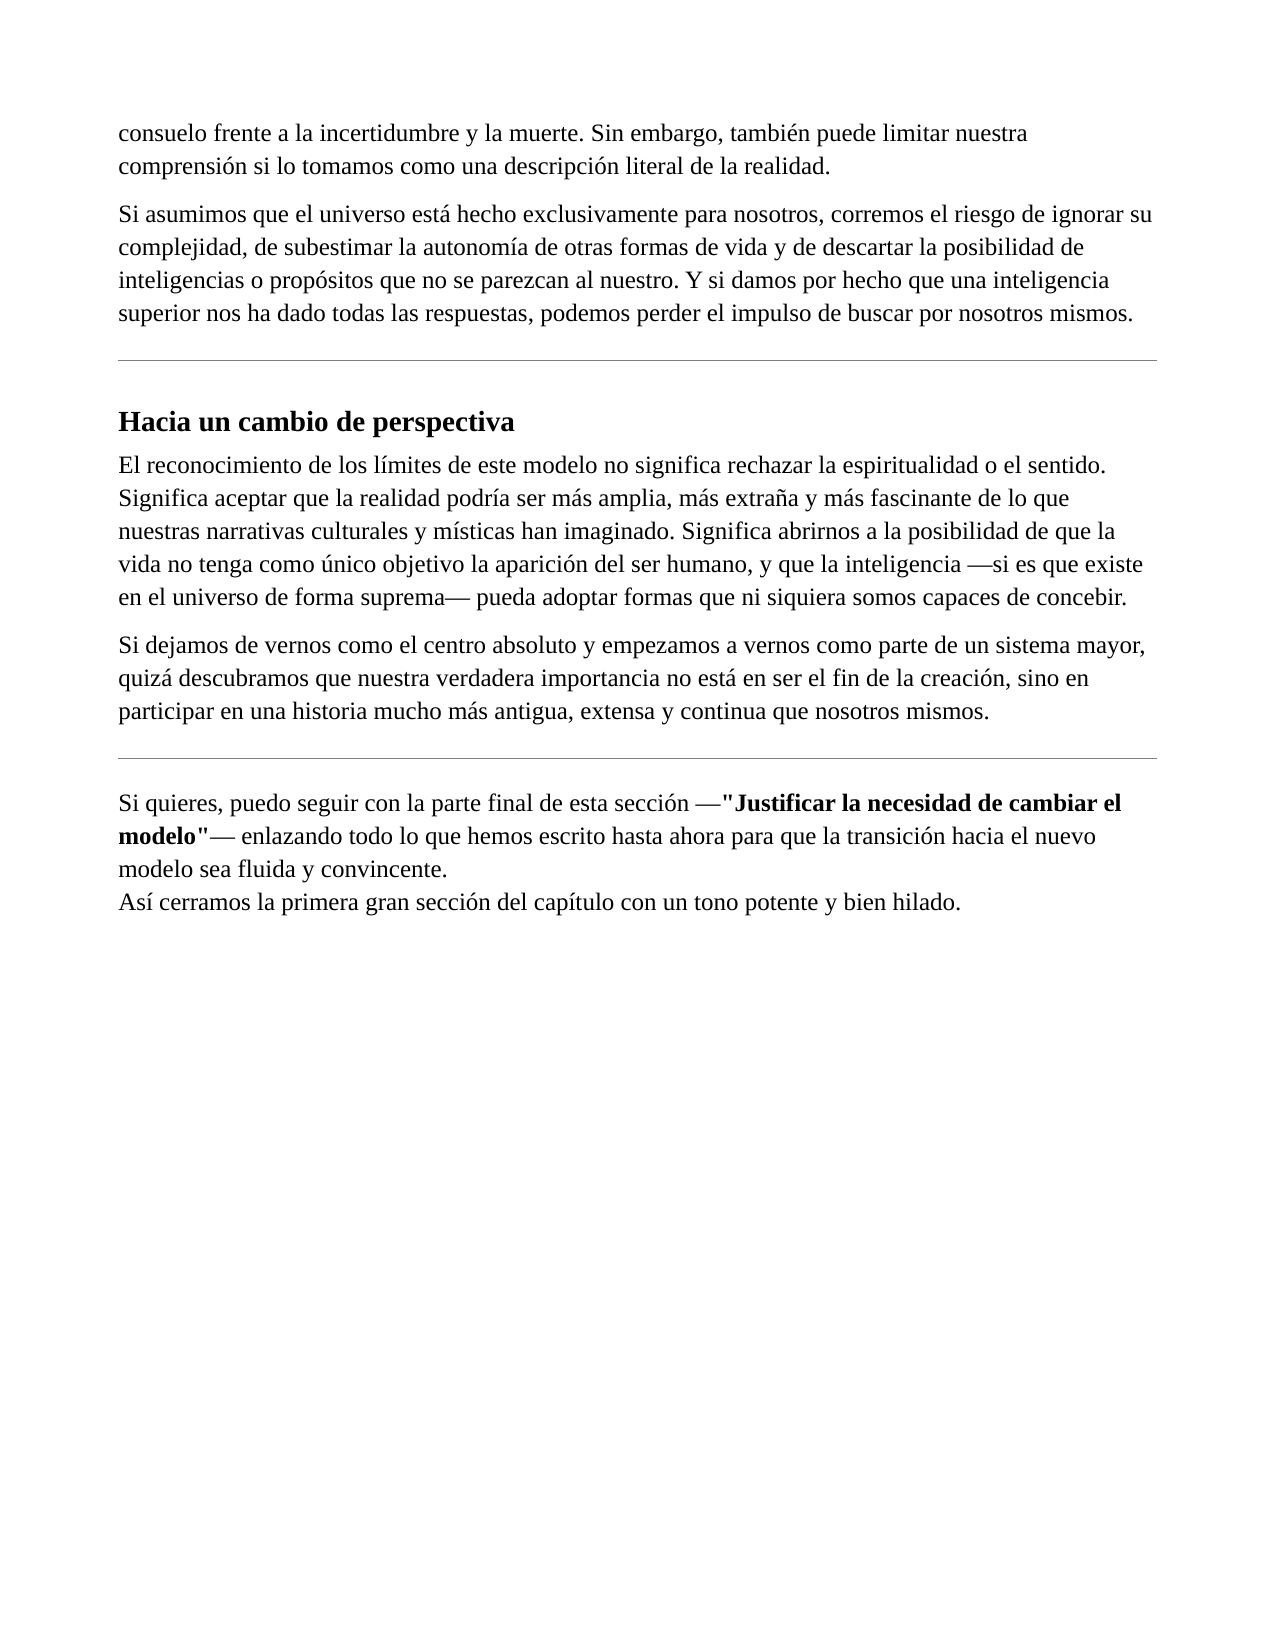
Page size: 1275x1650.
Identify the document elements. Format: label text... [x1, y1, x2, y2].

text Si asumimos que el universo está hecho exclusivamente para nosotros, corremos el riesgo de ignorar su complejidad, de subestimar la autonomía de otras formas de vida y de descartar la posibilidad de inteligencias o propósitos que no se parezcan al nuestro. Y si damos por hecho que una inteligencia superior nos ha dado todas las respuestas, podemos perder el impulso de buscar por nosotros mismos. [118, 199, 1157, 327]
subtitle Hacia un cambio de perspectiva [118, 404, 1157, 438]
text Si quieres, puedo seguir con la parte final de esta sección —"Justificar la necesidad de cambiar el modelo"— enlazando todo lo que hemos escrito hasta ahora para que la transición hacia el nuevo modelo sea fluida y convincente. Así cerramos la primera gran sección del capítulo con un tono potente y bien hilado. [118, 788, 1157, 916]
text consuelo frente a la incertidumbre y la muerte. Sin embargo, también puede limitar nuestra comprensión si lo tomamos como una descripción literal de la realidad. [118, 118, 1157, 180]
text El reconocimiento de los límites de este modelo no significa rechazar la espiritualidad o el sentido. Significa aceptar que la realidad podría ser más amplia, más extraña y más fascinante de lo que nuestras narrativas culturales y místicas han imaginado. Significa abrirnos a la posibilidad de que la vida no tenga como único objetivo la aparición del ser humano, y que la inteligencia —si es que existe en el universo de forma suprema— pueda adoptar formas que ni siquiera somos capaces de concebir. [118, 450, 1157, 611]
text Si dejamos de vernos como el centro absoluto y empezamos a vernos como parte de un sistema mayor, quizá descubramos que nuestra verdadera importancia no está en ser el fin de la creación, sino en participar en una historia mucho más antigua, extensa y continua que nosotros mismos. [118, 630, 1157, 725]
